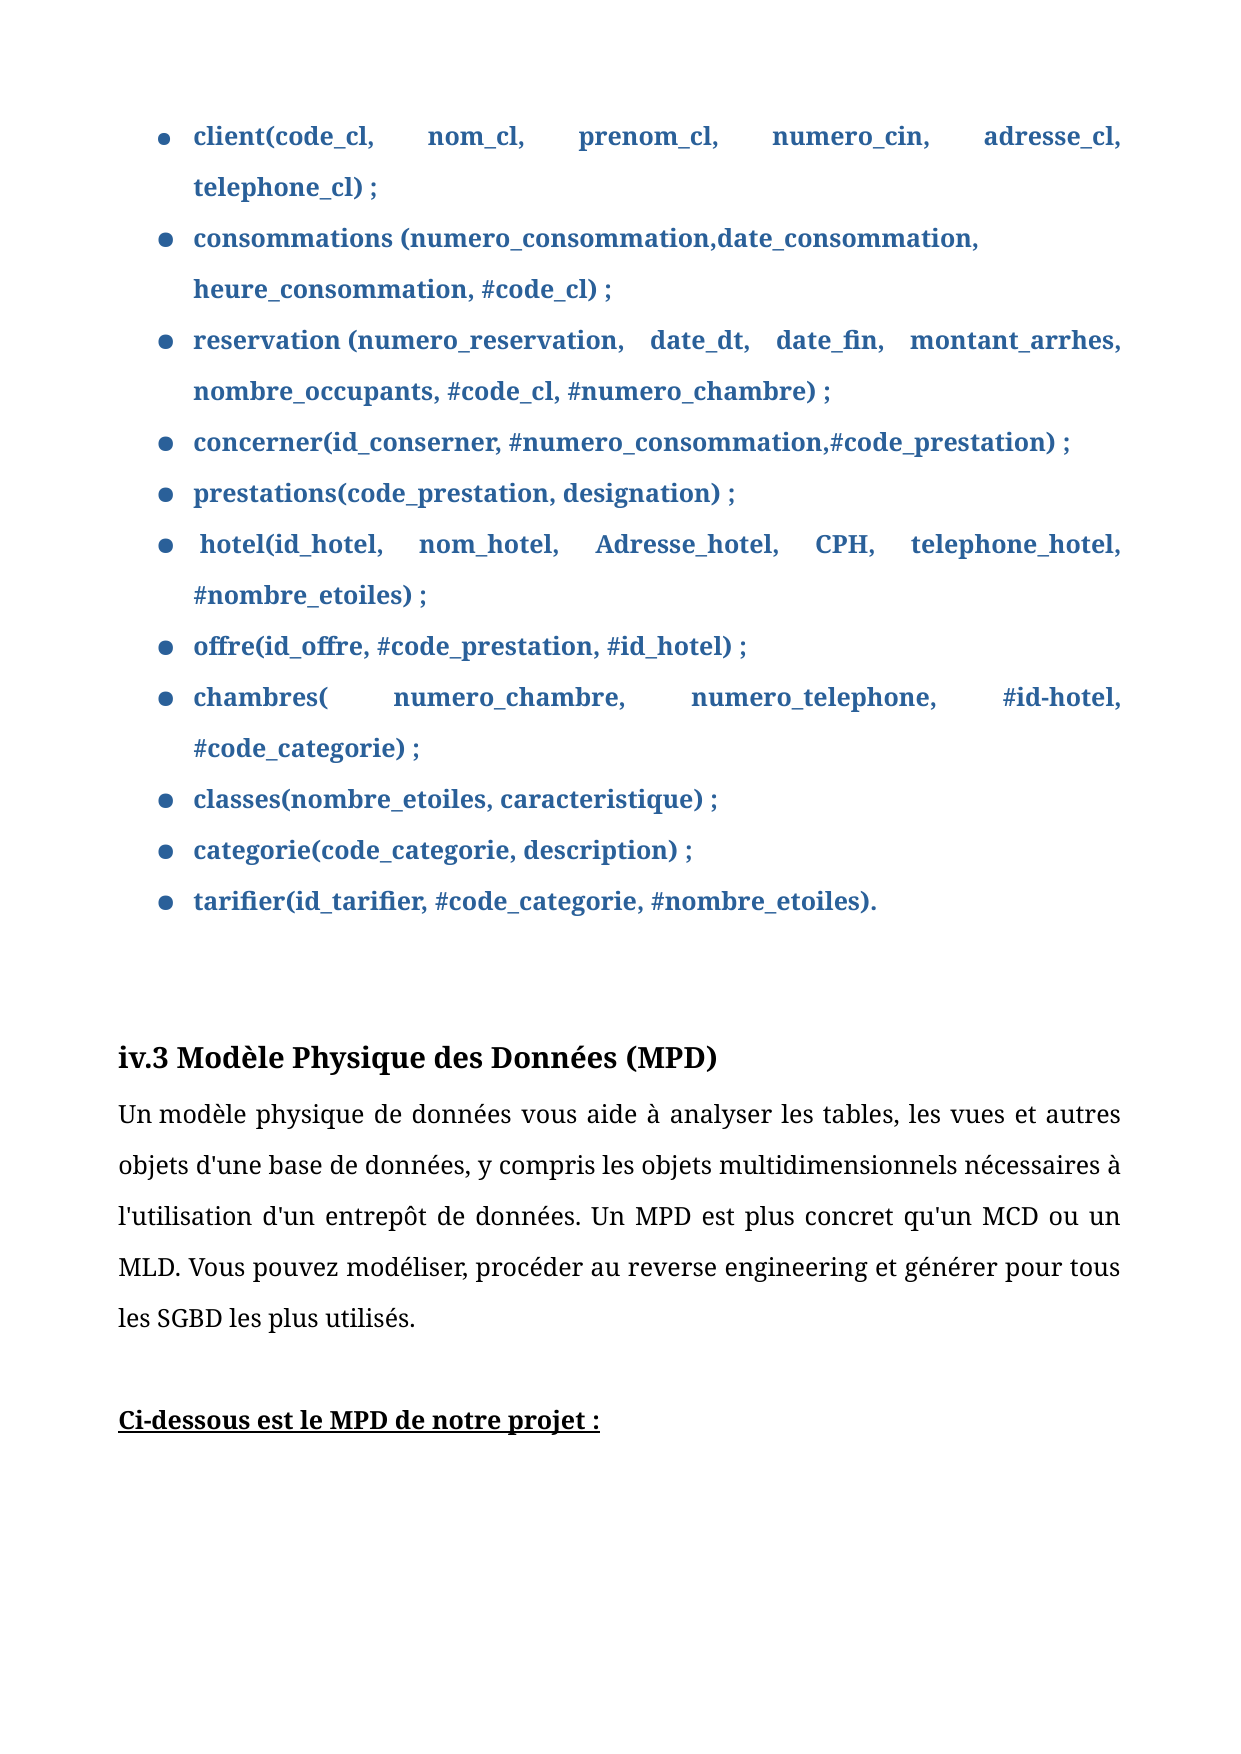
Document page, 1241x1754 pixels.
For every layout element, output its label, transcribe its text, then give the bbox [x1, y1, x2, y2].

list client(code_cl, nom_cl, prenom_cl, numero_cin, adresse_cl, telephone_cl) ; [156, 118, 1122, 203]
list concerner(id_conserner, #numero_consommation,#code_prestation) ; [156, 424, 1122, 458]
list reservation (numero_reservation, date_dt, date_fin, montant_arrhes, nombre_occupants, #code_cl, #numero_chambre) ; [156, 322, 1122, 407]
list offre(id_offre, #code_prestation, #id_hotel) ; [156, 628, 1122, 663]
list prestations(code_prestation, designation) ; [156, 475, 1122, 509]
text Un modèle physique de données vous aide à analyser les tables, les vues et autres objets d'une base de données, y compris les objets multidimensionnels nécessaires à l'utilisation d'un entrepôt de données. Un MPD est plus concret qu'un MCD ou un MLD. Vous pouvez modéliser, procéder au reverse engineering et générer pour tous les SGBD les plus utilisés. [118, 1096, 1122, 1334]
list consommations (numero_consommation,date_consommation, heure_consommation, #code_cl) ; [156, 220, 1122, 305]
list categorie(code_categorie, description) ; [156, 833, 1122, 867]
list hotel(id_hotel, nom_hotel, Adresse_hotel, CPH, telephone_hotel, #nombre_etoiles) ; [156, 526, 1122, 612]
text Ci-dessous est le MPD de notre projet : [118, 1403, 1122, 1437]
list chambres( numero_chambre, numero_telephone, #id-hotel, #code_categorie) ; [156, 679, 1122, 765]
list tarifier(id_tarifier, #code_categorie, #nombre_etoiles). [156, 884, 1122, 918]
text iv.3 Modèle Physique des Données (MPD) [118, 1037, 1122, 1077]
list classes(nombre_etoiles, caracteristique) ; [156, 782, 1122, 816]
